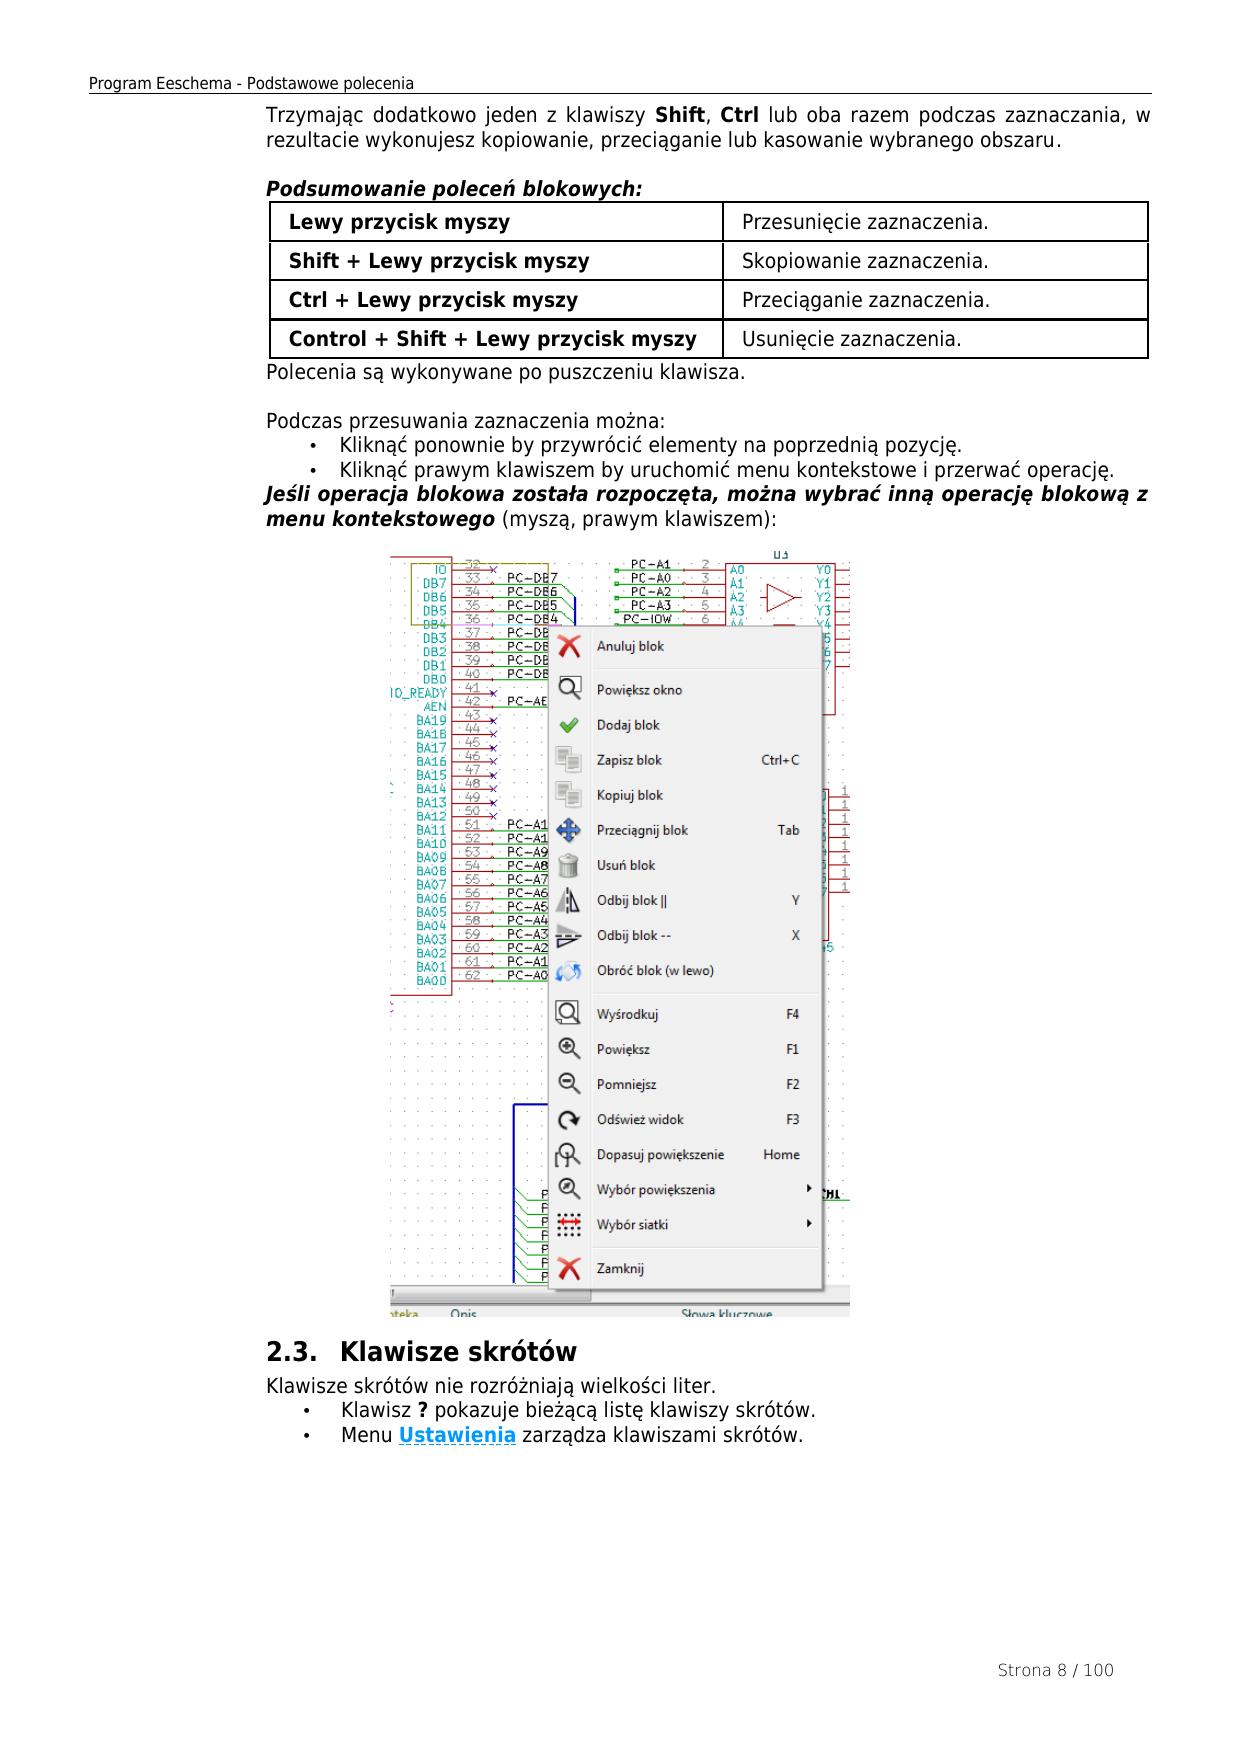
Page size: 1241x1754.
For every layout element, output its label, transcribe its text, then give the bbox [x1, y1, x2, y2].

text Klawisze skrótów nie rozróżniają wielkości liter. [266, 1374, 1152, 1398]
table_cell Control + Shift + Lewy przycisk myszy [271, 321, 722, 357]
picture [390, 551, 850, 1317]
subtitle Klawisze skrótów [266, 1337, 1152, 1368]
text Trzymając dodatkowo jeden z klawiszy Shift, Ctrl lub oba razem podczas zaznaczania, w rezultacie wykonujesz kopiowanie, przeciąganie lub kasowanie wybranego obszaru. [266, 103, 1152, 152]
table_cell Ctrl + Lewy przycisk myszy [271, 281, 722, 318]
list Kliknąć prawym klawiszem by uruchomić menu kontekstowe i przerwać operację. [310, 457, 1152, 482]
list Menu Ustawienia zarządza klawiszami skrótów. [303, 1423, 1152, 1447]
list Kliknąć ponownie by przywrócić elementy na poprzednią pozycję. [310, 433, 1152, 457]
table_cell Przeciąganie zaznaczenia. [724, 281, 1147, 318]
table_cell Shift + Lewy przycisk myszy [271, 243, 722, 279]
text Jeśli operacja blokowa została rozpoczęta, można wybrać inną operację blokową z menu kontekstowego (myszą, prawym klawiszem): [266, 482, 1152, 531]
table_cell Skopiowanie zaznaczenia. [724, 243, 1147, 279]
text Podsumowanie poleceń blokowych: [266, 177, 1152, 201]
table_header Lewy przycisk myszy [271, 203, 722, 240]
text Polecenia są wykonywane po puszczeniu klawisza. [266, 359, 1152, 384]
table_cell Usunięcie zaznaczenia. [724, 321, 1147, 357]
text Podczas przesuwania zaznaczenia można: [266, 408, 1152, 433]
list Klawisz ? pokazuje bieżącą listę klawiszy skrótów. [303, 1398, 1152, 1423]
table_header Przesunięcie zaznaczenia. [724, 203, 1147, 240]
